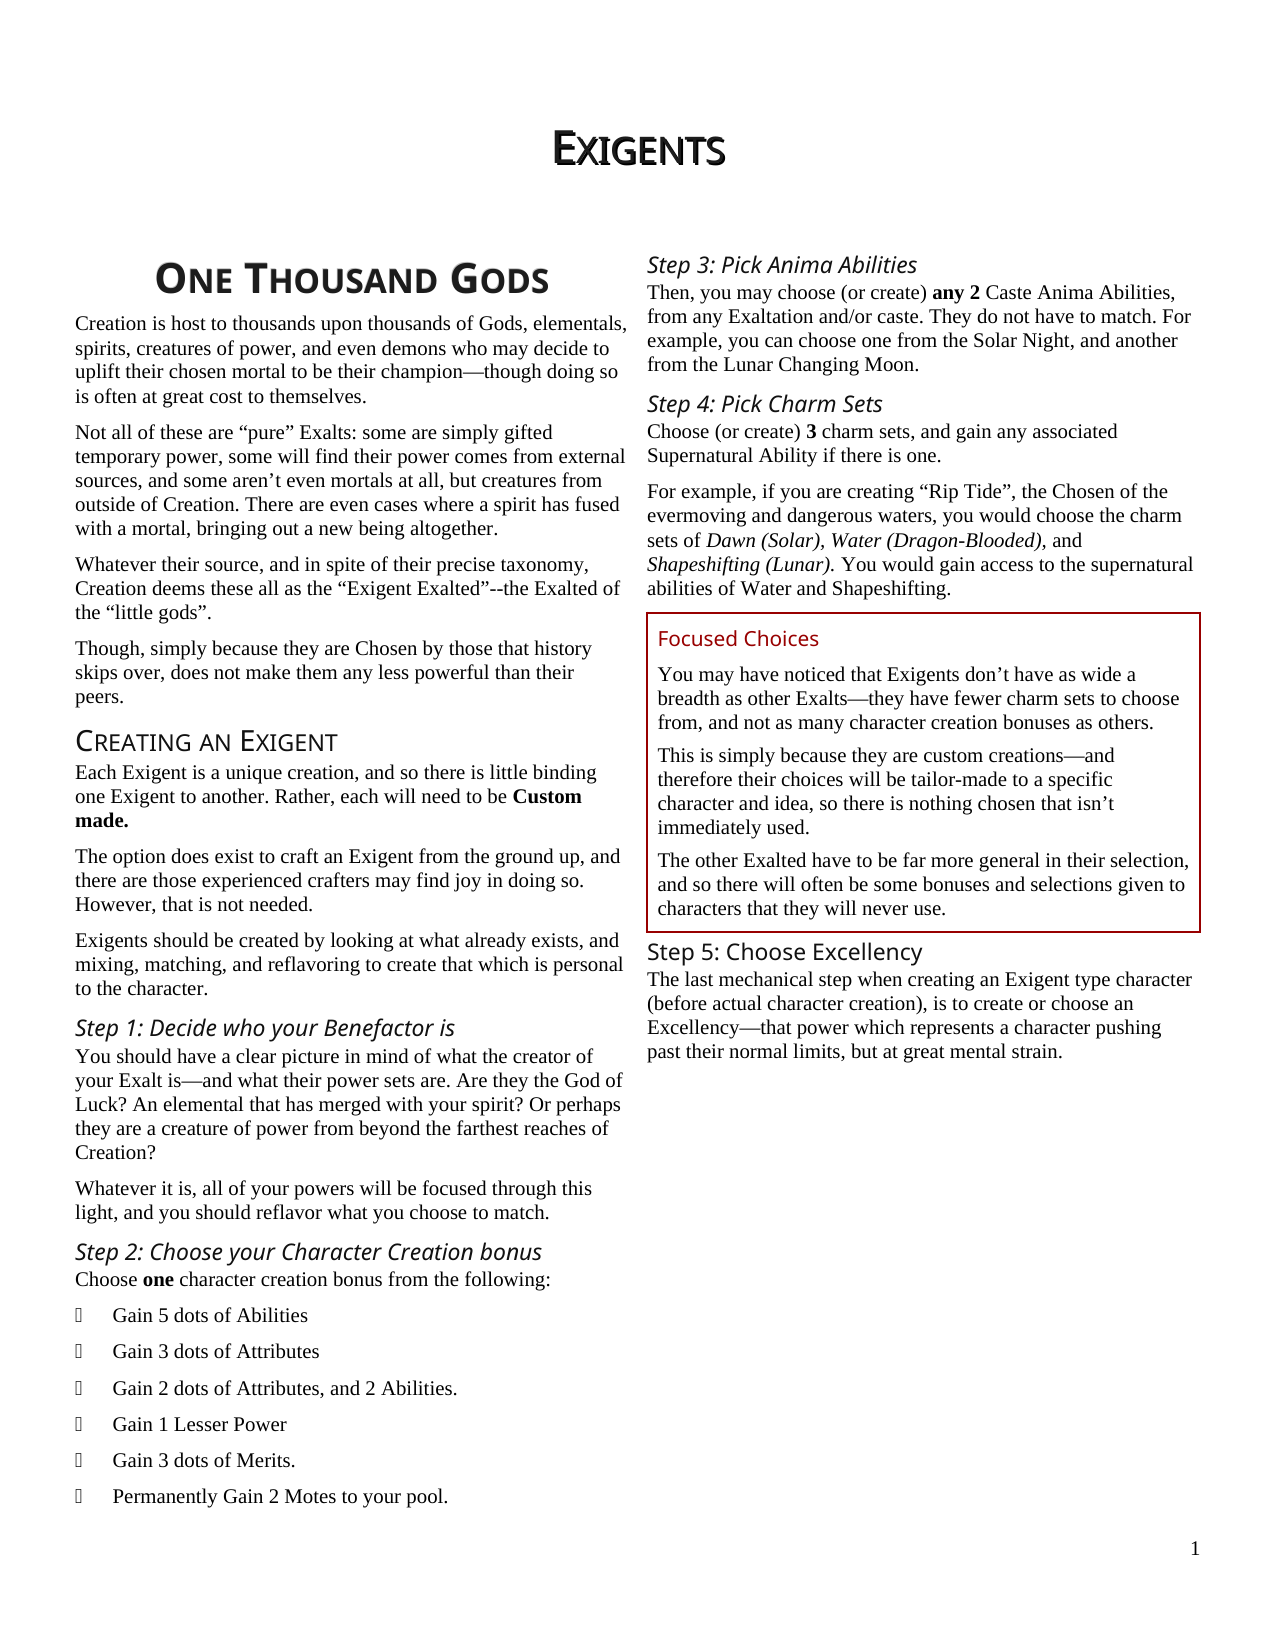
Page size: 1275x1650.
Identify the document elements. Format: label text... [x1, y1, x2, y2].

subtitle Step 4: Pick Charm Sets [647, 388, 1200, 419]
list Gain 2 dots of Attributes, and 2 Abilities. [75, 1375, 628, 1399]
text Creation is host to thousands upon thousands of Gods, elementals, spirits, creatures of power, and even demons who may decide to uplift their chosen mortal to be their champion—though doing so is often at great cost to themselves. [75, 311, 628, 408]
text Though, simply because they are Chosen by those that history skips over, does not make them any less powerful than their peers. [75, 636, 628, 708]
subtitle Step 5: Choose Excellency [647, 936, 1200, 967]
text Not all of these are “pure” Exalts: some are simply gifted temporary power, some will find their power comes from external sources, and some aren’t even mortals at all, but creatures from outside of Creation. There are even cases where a spirit has fused with a mortal, bringing out a new being altogether. [75, 419, 628, 540]
subtitle Step 1: Decide who your Benefactor is [75, 1012, 628, 1044]
text Exigents should be created by looking at what already exists, and mixing, matching, and reflavoring to create that which is personal to the character. [75, 928, 628, 1000]
table_header Focused Choices You may have noticed that Exigents don’t have as wide a breadth as other Exalts—they have fewer charm sets to choose from, and not as many character creation bonuses as others. This is simply because they are custom creations—and therefore their choices will be tailor-made to a specific character and idea, so there is nothing chosen that isn’t immediately used. The other Exalted have to be far more general in their selection, and so there will often be some bonuses and selections given to characters that they will never use. [648, 614, 1199, 931]
text Whatever it is, all of your powers will be focused through this light, and you should reflavor what you choose to match. [75, 1176, 628, 1224]
text Choose (or create) 3 charm sets, and gain any associated Supernatural Ability if there is one. [647, 419, 1200, 467]
subtitle Creating an Exigent [75, 720, 628, 760]
text Then, you may choose (or create) any 2 Caste Anima Abilities, from any Exaltation and/or caste. They do not have to match. For example, you can choose one from the Solar Night, and another from the Lunar Changing Moon. [647, 280, 1200, 376]
text Whatever their source, and in spite of their precise taxonomy, Creation deems these all as the “Exigent Exalted”--the Exalted of the “little gods”. [75, 552, 628, 624]
text For example, if you are creating “Rip Tide”, the Chosen of the evermoving and dangerous waters, you would choose the charm sets of Dawn (Solar), Water (Dragon-Blooded), and Shapeshifting (Lunar). You would gain access to the supernatural abilities of Water and Shapeshifting. [647, 479, 1200, 600]
text The last mechanical step when creating an Exigent type character (before actual character creation), is to create or choose an Excellency—that power which represents a character pushing past their normal limits, but at great mental strain. [647, 967, 1200, 1063]
text Choose one character creation bonus from the following: [75, 1267, 628, 1291]
text Each Exigent is a unique creation, and so there is little binding one Exigent to another. Rather, each will need to be Custom made. [75, 760, 628, 832]
list Gain 1 Lesser Power [75, 1411, 628, 1436]
subtitle Step 2: Choose your Character Creation bonus [75, 1236, 628, 1267]
list Gain 3 dots of Merits. [75, 1447, 628, 1472]
text The option does exist to craft an Exigent from the ground up, and there are those experienced crafters may find joy in doing so. However, that is not needed. [75, 844, 628, 916]
list Gain 5 dots of Abilities [75, 1303, 628, 1327]
list Permanently Gain 2 Motes to your pool. [75, 1483, 628, 1508]
subtitle Exigents [75, 114, 1200, 176]
subtitle Step 3: Pick Anima Abilities [647, 248, 1200, 280]
list Gain 3 dots of Attributes [75, 1339, 628, 1363]
subtitle One Thousand Gods [75, 248, 628, 305]
text You should have a clear picture in mind of what the creator of your Exalt is—and what their power sets are. Are they the God of Luck? An elemental that has merged with your spirit? Or perhaps they are a creature of power from beyond the farthest reaches of Creation? [75, 1044, 628, 1164]
